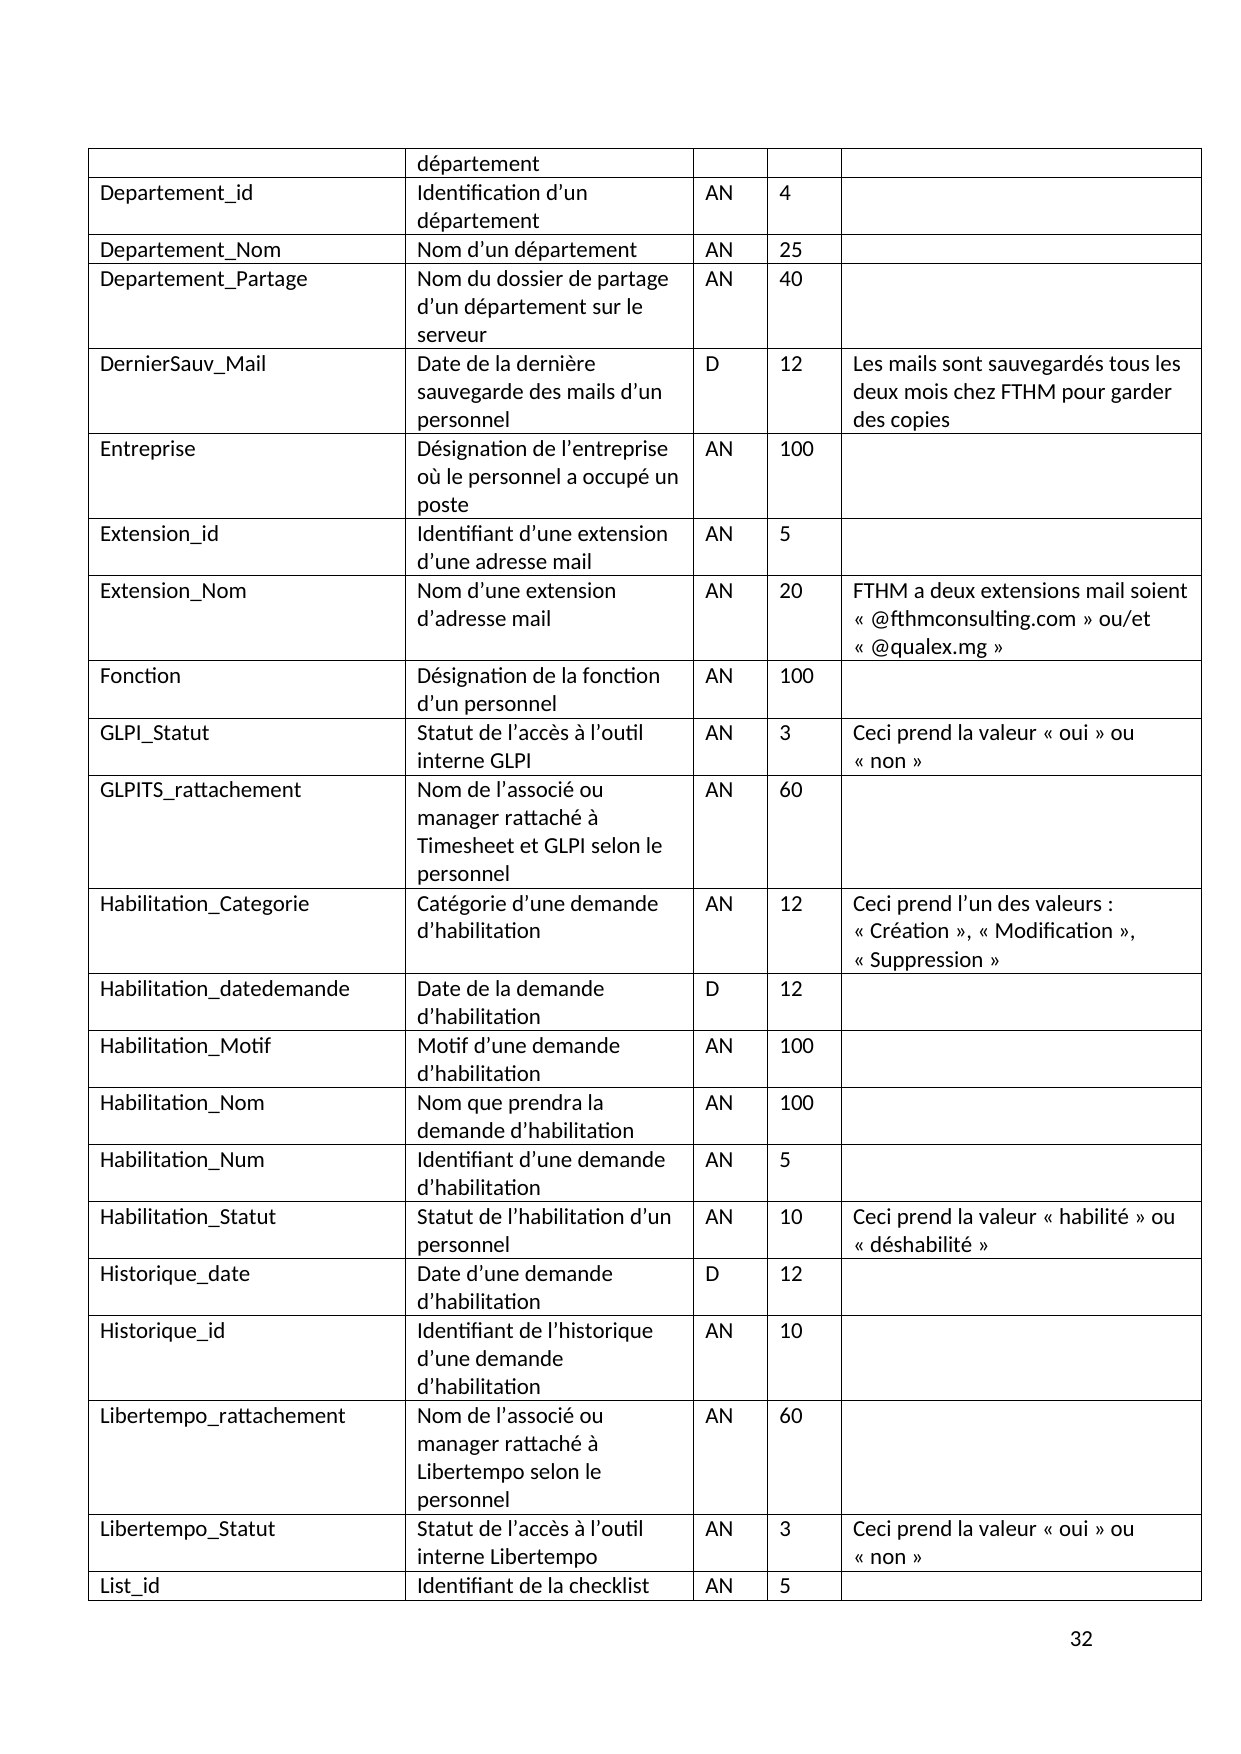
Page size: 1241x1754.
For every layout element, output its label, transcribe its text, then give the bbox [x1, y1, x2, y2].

table_cell [842, 149, 1201, 177]
table_cell 12 [768, 349, 841, 433]
table_cell 12 [768, 889, 841, 973]
table_cell Les mails sont sauvegardés tous les deux mois chez FTHM pour garder des copies [842, 349, 1201, 433]
table_cell AN [694, 235, 767, 263]
table_cell AN [694, 1145, 767, 1201]
table_cell Extension_Nom [89, 576, 405, 660]
table_cell [842, 264, 1201, 348]
table_cell Désignation de l’entreprise où le personnel a occupé un poste [406, 434, 693, 518]
table_cell D [694, 974, 767, 1030]
table_cell AN [694, 434, 767, 518]
table_cell Nom d’une extension d’adresse mail [406, 576, 693, 660]
table_cell [842, 178, 1201, 234]
table_cell [842, 1031, 1201, 1087]
table_cell Statut de l’accès à l’outil interne Libertempo [406, 1515, 693, 1571]
table_cell [842, 434, 1201, 518]
table_cell [842, 1088, 1201, 1144]
table_cell Ceci prend la valeur « oui » ou « non » [842, 1515, 1201, 1571]
table_cell Historique_id [89, 1316, 405, 1400]
table_cell [842, 1316, 1201, 1400]
table_cell 20 [768, 576, 841, 660]
table_cell D [694, 349, 767, 433]
table_cell AN [694, 1572, 767, 1599]
table_cell Historique_date [89, 1259, 405, 1315]
table_cell 10 [768, 1316, 841, 1400]
table_cell Entreprise [89, 434, 405, 518]
table_cell 100 [768, 434, 841, 518]
table_cell AN [694, 264, 767, 348]
table_cell [842, 776, 1201, 888]
table_cell [694, 149, 767, 177]
table_cell AN [694, 178, 767, 234]
table_cell Nom de l’associé ou manager rattaché à Timesheet et GLPI selon le personnel [406, 776, 693, 888]
table_cell 60 [768, 776, 841, 888]
table_cell 100 [768, 661, 841, 717]
table_cell Departement_id [89, 178, 405, 234]
table_cell 12 [768, 974, 841, 1030]
table_cell Statut de l’accès à l’outil interne GLPI [406, 719, 693, 774]
table_cell Identifiant d’une extension d’une adresse mail [406, 519, 693, 575]
table_cell AN [694, 519, 767, 575]
table_cell [842, 235, 1201, 263]
table_cell Statut de l’habilitation d’un personnel [406, 1202, 693, 1258]
table_cell FTHM a deux extensions mail soient « @fthmconsulting.com » ou/et « @qualex.mg » [842, 576, 1201, 660]
table_cell 40 [768, 264, 841, 348]
table_cell [842, 1145, 1201, 1201]
table_cell Date d’une demande d’habilitation [406, 1259, 693, 1315]
table_cell AN [694, 576, 767, 660]
table_cell Ceci prend la valeur « habilité » ou « déshabilité » [842, 1202, 1201, 1258]
table_cell [768, 149, 841, 177]
table_cell Nom de l’associé ou manager rattaché à Libertempo selon le personnel [406, 1401, 693, 1513]
table_cell Libertempo_rattachement [89, 1401, 405, 1513]
table_cell [842, 519, 1201, 575]
table_cell D [694, 1259, 767, 1315]
table_cell List_id [89, 1572, 405, 1599]
table_cell [842, 1401, 1201, 1513]
table_cell 3 [768, 719, 841, 774]
table_cell Habilitation_Motif [89, 1031, 405, 1087]
table_cell Nom d’un département [406, 235, 693, 263]
table_cell [842, 661, 1201, 717]
table_cell AN [694, 776, 767, 888]
table_cell AN [694, 889, 767, 973]
table_cell 5 [768, 1145, 841, 1201]
table_cell AN [694, 719, 767, 774]
table_cell [842, 1259, 1201, 1315]
table_cell Identifiant de la checklist [406, 1572, 693, 1599]
table_cell 60 [768, 1401, 841, 1513]
table_cell Identifiant d’une demande d’habilitation [406, 1145, 693, 1201]
table_cell Habilitation_Categorie [89, 889, 405, 973]
table_cell département [406, 149, 693, 177]
table_cell AN [694, 1202, 767, 1258]
table_cell DernierSauv_Mail [89, 349, 405, 433]
table_cell Identification d’un département [406, 178, 693, 234]
table_cell Désignation de la fonction d’un personnel [406, 661, 693, 717]
table_cell Nom du dossier de partage d’un département sur le serveur [406, 264, 693, 348]
table_cell Date de la dernière sauvegarde des mails d’un personnel [406, 349, 693, 433]
table_cell AN [694, 1515, 767, 1571]
table_cell GLPITS_rattachement [89, 776, 405, 888]
table_cell Nom que prendra la demande d’habilitation [406, 1088, 693, 1144]
table_cell AN [694, 1401, 767, 1513]
table_cell Habilitation_datedemande [89, 974, 405, 1030]
table_cell AN [694, 1316, 767, 1400]
table_cell [842, 1572, 1201, 1599]
table_cell 4 [768, 178, 841, 234]
table_cell 100 [768, 1088, 841, 1144]
table_cell 5 [768, 1572, 841, 1599]
table_cell Libertempo_Statut [89, 1515, 405, 1571]
table_cell 10 [768, 1202, 841, 1258]
table_cell Date de la demande d’habilitation [406, 974, 693, 1030]
table_cell Departement_Partage [89, 264, 405, 348]
table_cell Departement_Nom [89, 235, 405, 263]
table_cell 12 [768, 1259, 841, 1315]
table_cell Extension_id [89, 519, 405, 575]
table_cell Habilitation_Num [89, 1145, 405, 1201]
table_cell AN [694, 1088, 767, 1144]
table_cell Habilitation_Nom [89, 1088, 405, 1144]
table_cell GLPI_Statut [89, 719, 405, 774]
table_cell Identifiant de l’historique d’une demande d’habilitation [406, 1316, 693, 1400]
table_cell Habilitation_Statut [89, 1202, 405, 1258]
table_cell Ceci prend l’un des valeurs : « Création », « Modification », « Suppression » [842, 889, 1201, 973]
table_cell Ceci prend la valeur « oui » ou « non » [842, 719, 1201, 774]
table_cell AN [694, 1031, 767, 1087]
table_cell Fonction [89, 661, 405, 717]
table_cell AN [694, 661, 767, 717]
table_cell 100 [768, 1031, 841, 1087]
table_cell [842, 974, 1201, 1030]
table_cell 25 [768, 235, 841, 263]
table_cell Catégorie d’une demande d’habilitation [406, 889, 693, 973]
table_cell [89, 149, 405, 177]
table_cell 3 [768, 1515, 841, 1571]
table_cell Motif d’une demande d’habilitation [406, 1031, 693, 1087]
table_cell 5 [768, 519, 841, 575]
